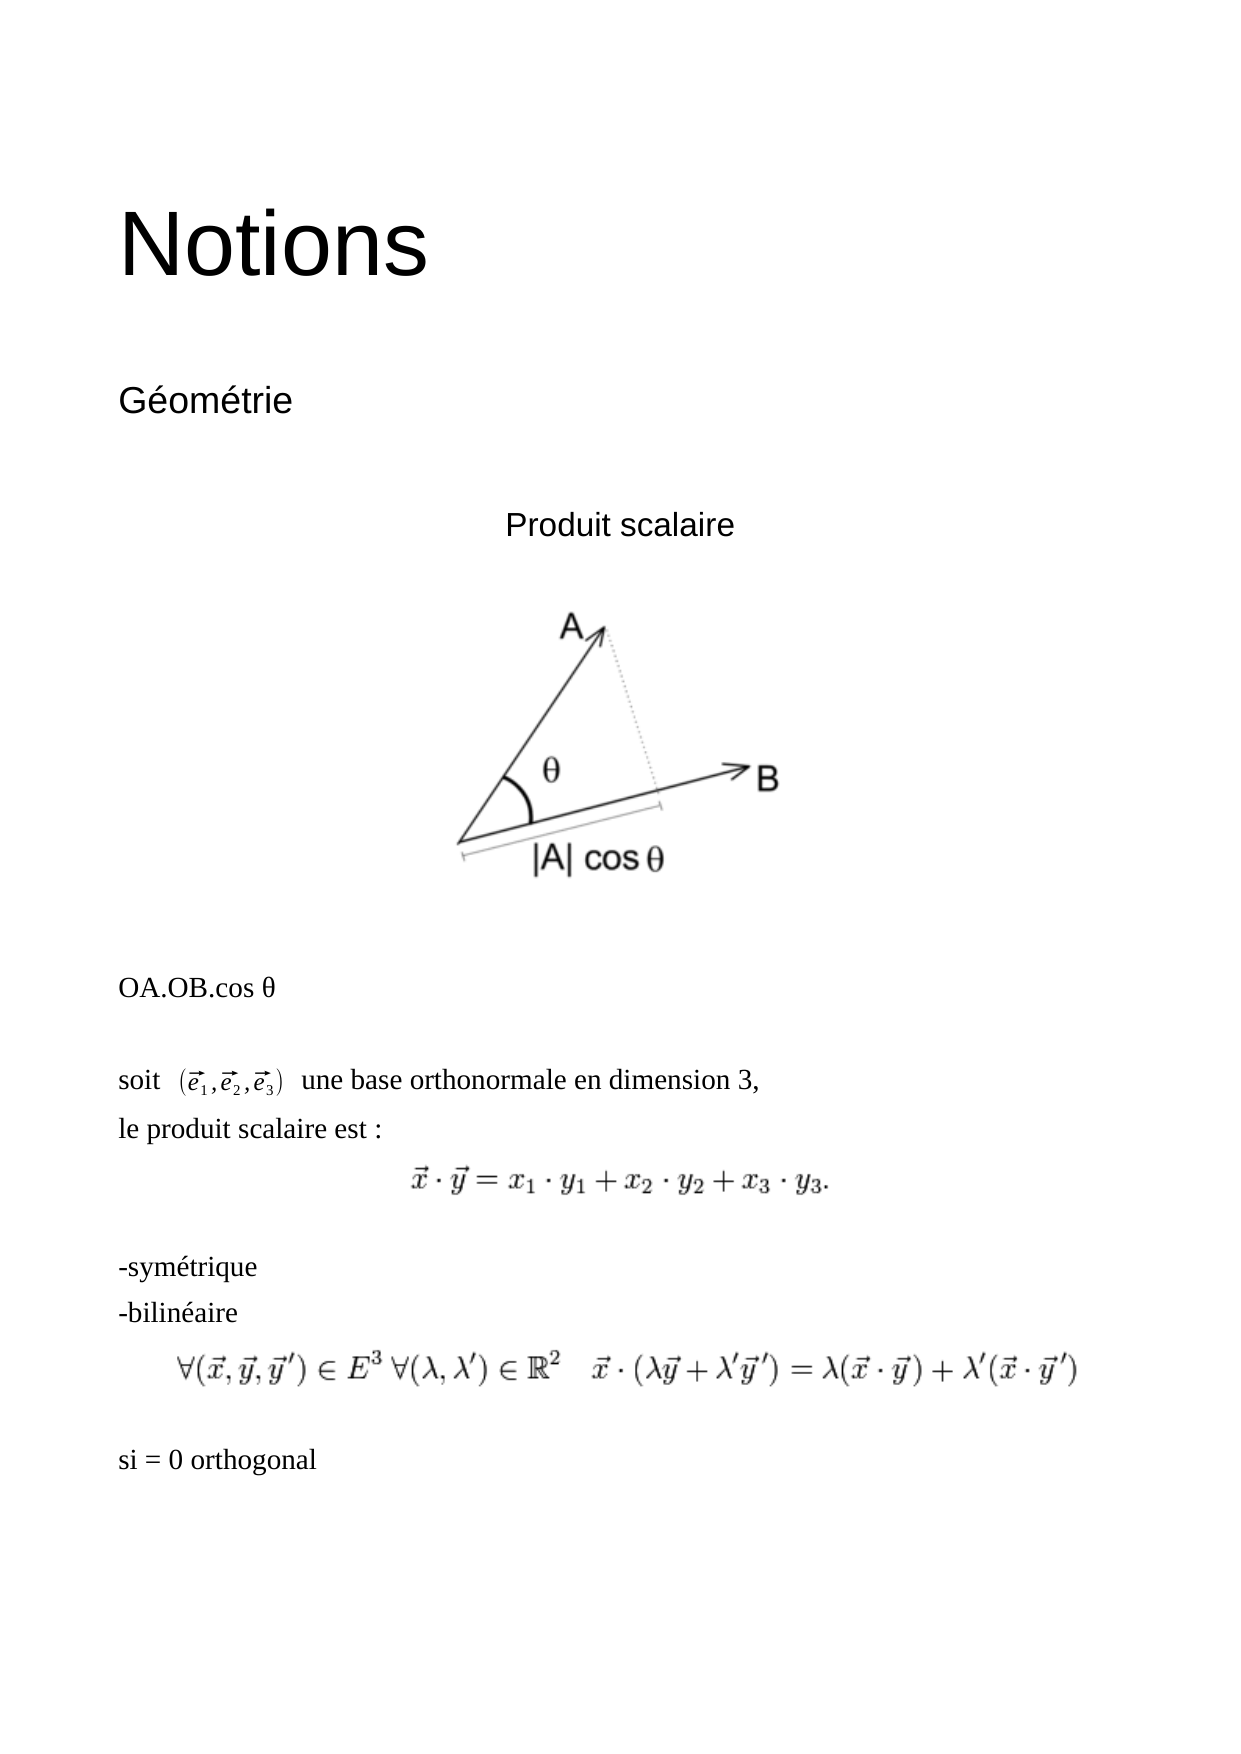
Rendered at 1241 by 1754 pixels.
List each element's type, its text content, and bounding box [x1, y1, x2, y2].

text OA.OB.cos θ [118, 970, 1122, 1004]
picture [405, 1157, 835, 1203]
text le produit scalaire est : [118, 1111, 1122, 1145]
picture [440, 598, 800, 902]
subtitle Produit scalaire [118, 505, 1122, 543]
text -bilinéaire [118, 1295, 1122, 1329]
text -symétrique [118, 1249, 1122, 1283]
subtitle Notions [118, 189, 1122, 294]
text soitune base orthonormale en dimension 3, [118, 1062, 1122, 1099]
picture [151, 1341, 1089, 1396]
subtitle Géométrie [118, 378, 1122, 421]
text si = 0 orthogonal [118, 1442, 1122, 1476]
